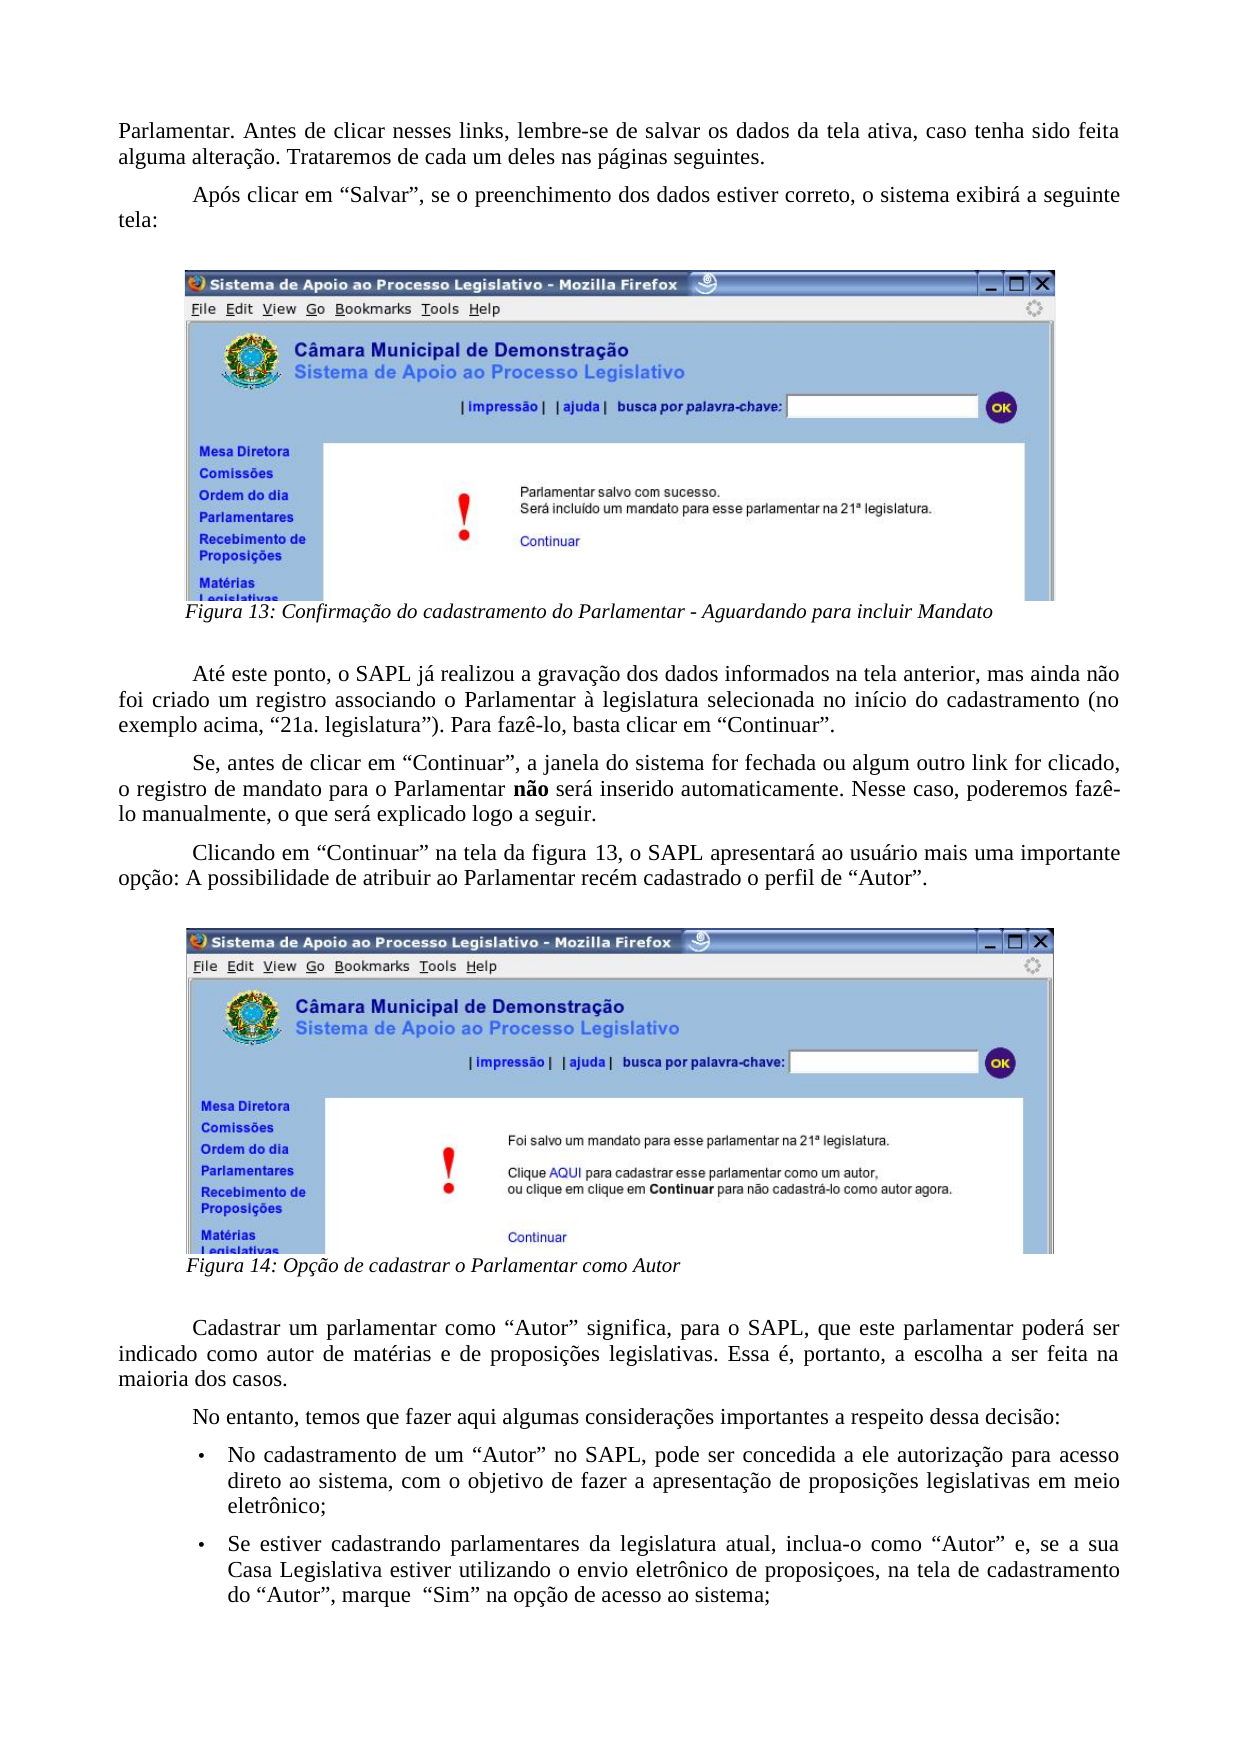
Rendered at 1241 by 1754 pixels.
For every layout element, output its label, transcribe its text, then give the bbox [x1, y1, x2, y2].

text No entanto, temos que fazer aqui algumas considerações importantes a respeito dessa decisão: [118, 1404, 1122, 1429]
list Se estiver cadastrando parlamentares da legislatura atual, inclua-o como “Autor” e, se a sua Casa Legislativa estiver utilizando o envio eletrônico de proposiçoes, na tela de cadastramento do “Autor”, marque “Sim” na opção de acesso ao sistema; [198, 1531, 1122, 1608]
picture [184, 270, 1056, 601]
text Clicando em “Continuar” na tela da figura 13, o SAPL apresentará ao usuário mais uma importante opção: A possibilidade de atribuir ao Parlamentar recém cadastrado o perfil de “Autor”. [118, 839, 1122, 890]
text Até este ponto, o SAPL já realizou a gravação dos dados informados na tela anterior, mas ainda não foi criado um registro associando o Parlamentar à legislatura selecionada no início do cadastramento (no exemplo acima, “21a. legislatura”). Para fazê-lo, basta clicar em “Continuar”. [118, 661, 1122, 738]
picture [186, 928, 1054, 1254]
list No cadastramento de um “Autor” no SAPL, pode ser concedida a ele autorização para acesso direto ao sistema, com o objetivo de fazer a apresentação de proposições legislativas em meio eletrônico; [198, 1442, 1122, 1518]
text Se, antes de clicar em “Continuar”, a janela do sistema for fechada ou algum outro link for clicado, o registro de mandato para o Parlamentar não será inserido automaticamente. Nesse caso, poderemos fazê-lo manualmente, o que será explicado logo a seguir. [118, 750, 1122, 827]
text Após clicar em “Salvar”, se o preenchimento dos dados estiver correto, o sistema exibirá a seguinte tela: [118, 182, 1122, 233]
text Figura 14: Opção de cadastrar o Parlamentar como Autor [186, 1254, 1054, 1277]
text Figura 13: Confirmação do cadastramento do Parlamentar - Aguardando para incluir Mandato [185, 601, 1055, 623]
text Parlamentar. Antes de clicar nesses links, lembre-se de salvar os dados da tela ativa, caso tenha sido feita alguma alteração. Trataremos de cada um deles nas páginas seguintes. [118, 118, 1122, 169]
text Cadastrar um parlamentar como “Autor” significa, para o SAPL, que este parlamentar poderá ser indicado como autor de matérias e de proposições legislativas. Essa é, portanto, a escolha a ser feita na maioria dos casos. [118, 1315, 1122, 1391]
